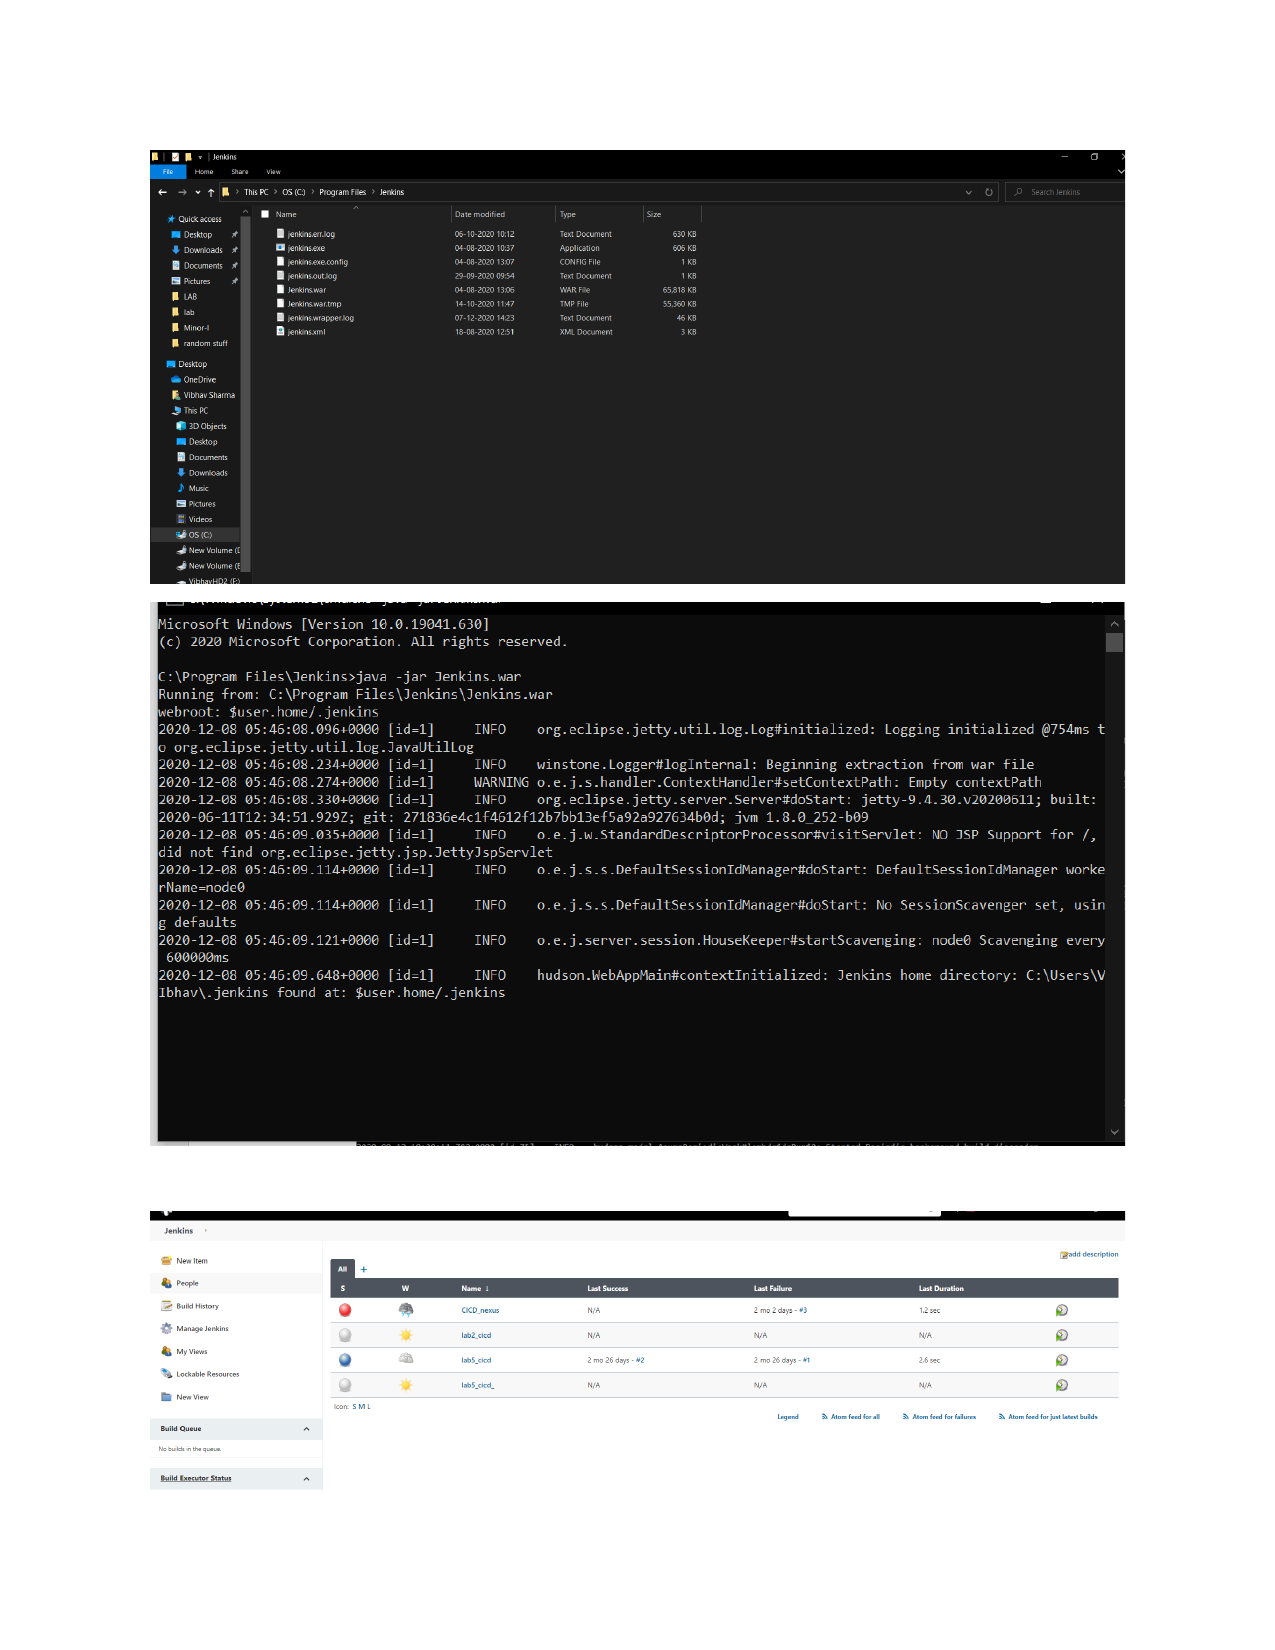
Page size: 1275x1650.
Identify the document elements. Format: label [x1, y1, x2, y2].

picture [150, 602, 1125, 1146]
picture [150, 1211, 1125, 1491]
picture [150, 150, 1125, 584]
